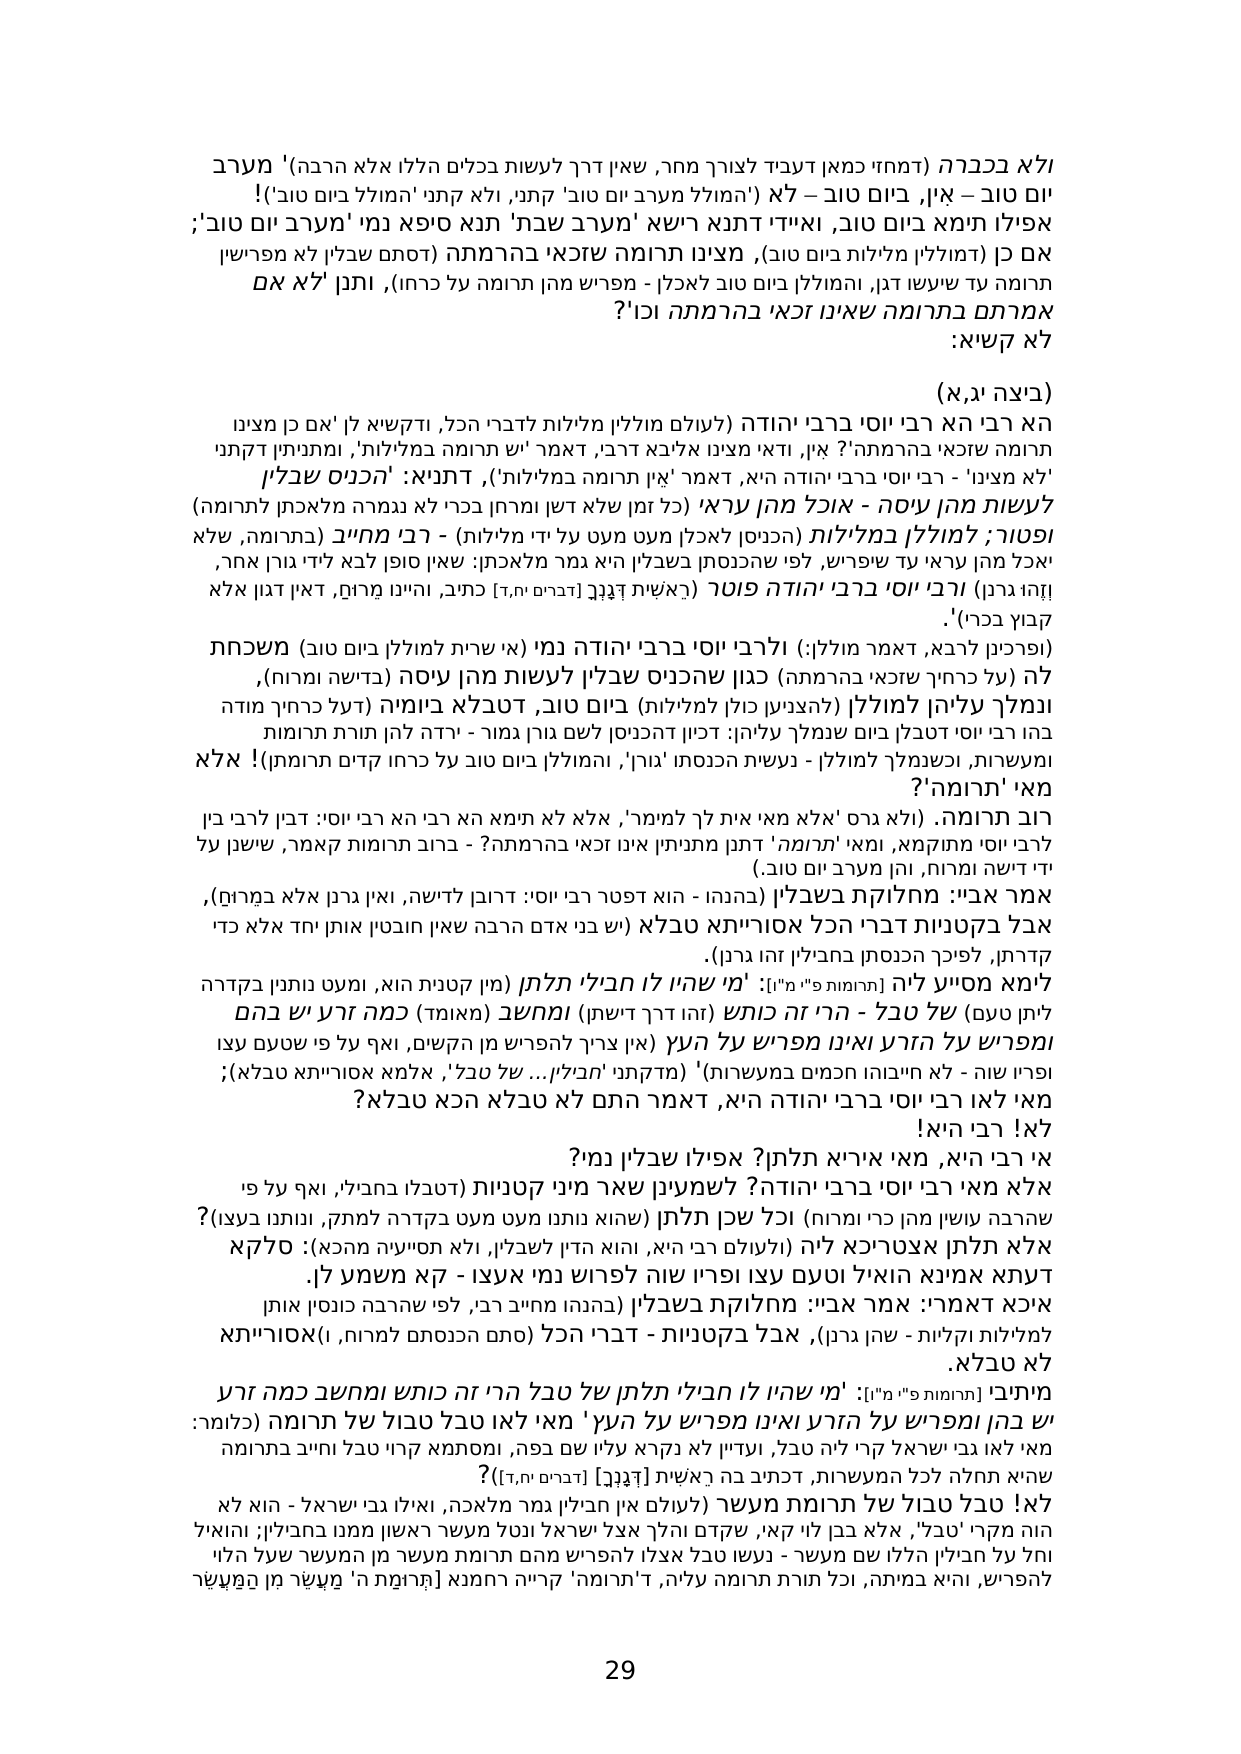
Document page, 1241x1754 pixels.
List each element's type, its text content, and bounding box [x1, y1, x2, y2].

text אלא תלתן אצטריכא ליה (ולעולם רבי היא, והוא הדין לשבלין, ולא תסייעיה מהכא): סלקא דעתא אמינא הואיל וטעם עצו ופריו שוה לפרוש נמי אעצו - קא משמע לן. [187, 1231, 1053, 1289]
text אמר אביי: מחלוקת בשבלין (בהנהו - הוא דפטר רבי יוסי: דרובן לדישה, ואין גרנן אלא במֵרוּחַ), אבל בקטניות דברי הכל אסורייתא טבלא (יש בני אדם הרבה שאין חובטין אותן יחד אלא כדי קדרתן, לפיכך הכנסתן בחבילין זהו גרנן). [187, 881, 1053, 968]
text אלא מאי רבי יוסי ברבי יהודה? לשמעינן שאר מיני קטניות (דטבלו בחבילי, ואף על פי שהרבה עושין מהן כרי ומרוח) וכל שכן תלתן (שהוא נותנו מעט מעט בקדרה למתק, ונותנו בעצו)? [187, 1173, 1053, 1231]
text איכא דאמרי: אמר אביי: מחלוקת בשבלין (בהנהו מחייב רבי, לפי שהרבה כונסין אותן למלילות וקליות - שהן גרנן), אבל בקטניות - דברי הכל (סתם הכנסתם למרוח, ו)אסורייתא לא טבלא. [187, 1289, 1053, 1377]
text אי רבי היא, מאי איריא תלתן? אפילו שבלין נמי? [187, 1143, 1053, 1173]
text לא! רבי היא! [187, 1114, 1053, 1143]
text לימא מסייע ליה [תרומות פ"י מ"ו]: 'מי שהיו לו חבילי תלתן (מין קטנית הוא, ומעט נותנין בקדרה ליתן טעם) של טבל - הרי זה כותש (זהו דרך דישתן) ומחשב (מאומד) כמה זרע יש בהם ומפריש על הזרע ואינו מפריש על העץ (אין צריך להפריש מן הקשים, ואף על פי שטעם עצו ופריו שוה - לא חייבוהו חכמים במעשרות)' (מדקתני 'חבילין... של טבל', אלמא אסורייתא טבלא); מאי לאו רבי יוסי ברבי יהודה היא, דאמר התם לא טבלא הכא טבלא? [187, 968, 1053, 1114]
text רוב תרומה. (ולא גרס 'אלא מאי אית לך למימר', אלא לא תימא הא רבי הא רבי יוסי: דבין לרבי בין לרבי יוסי מתוקמא, ומאי 'תרומה' דתנן מתניתין אינו זכאי בהרמתה? - ברוב תרומות קאמר, שישנן על ידי דישה ומרוח, והן מערב יום טוב.) [187, 803, 1053, 881]
text אם כן (דמוללין מלילות ביום טוב), מצינו תרומה שזכאי בהרמתה (דסתם שבלין לא מפרישין תרומה עד שיעשו דגן, והמוללן ביום טוב לאכלן - מפריש מהן תרומה על כרחו), ותנן 'לא אם אמרתם בתרומה שאינו זכאי בהרמתה וכו'? [187, 238, 1053, 325]
text אפילו תימא ביום טוב, ואיידי דתנא רישא 'מערב שבת' תנא סיפא נמי 'מערב יום טוב'; [187, 208, 1053, 238]
text לא קשיא: [187, 325, 1053, 354]
text (ביצה יג,א) [187, 379, 1053, 408]
text מיתיבי [תרומות פ"י מ"ו]: 'מי שהיו לו חבילי תלתן של טבל הרי זה כותש ומחשב כמה זרע יש בהן ומפריש על הזרע ואינו מפריש על העץ' מאי לאו טבל טבול של תרומה (כלומר: מאי לאו גבי ישראל קרי ליה טבל, ועדיין לא נקרא עליו שם בפה, ומסתמא קרוי טבל וחייב בתרומה שהיא תחלה לכל המעשרות, דכתיב בה רֵאשִׁית [דְּגָנְךָ] [דברים יח,ד])? [187, 1377, 1053, 1489]
text הא רבי הא רבי יוסי ברבי יהודה (לעולם מוללין מלילות לדברי הכל, ודקשיא לן 'אם כן מצינו תרומה שזכאי בהרמתה'? אִין, ודאי מצינו אליבא דרבי, דאמר 'יש תרומה במלילות', ומתניתין דקתני 'לא מצינו' - רבי יוסי ברבי יהודה היא, דאמר 'אֵין תרומה במלילות'), דתניא: 'הכניס שבלין לעשות מהן עיסה - אוכל מהן עראי (כל זמן שלא דשן ומרחן בכרי לא נגמרה מלאכתן לתרומה) ופטור; למוללן במלילות (הכניסן לאכלן מעט מעט על ידי מלילות) - רבי מחייב (בתרומה, שלא יאכל מהן עראי עד שיפריש, לפי שהכנסתן בשבלין היא גמר מלאכתן: שאין סופן לבא לידי גורן אחר, וְזֶהוּ גרנן) ורבי יוסי ברבי יהודה פוטר (רֵאשִׁית דְּגָנְךָ [דברים יח,ד] כתיב, והיינו מֵרוּחַ, דאין דגון אלא קבוץ בכרי)'. [187, 408, 1053, 632]
text לא! טבל טבול של תרומת מעשר (לעולם אין חבילין גמר מלאכה, ואילו גבי ישראל - הוא לא הוה מקרי 'טבל', אלא בבן לוי קאי, שקדם והלך אצל ישראל ונטל מעשר ראשון ממנו בחבילין; והואיל וחל על חבילין הללו שם מעשר - נעשו טבל אצלו להפריש מהם תרומת מעשר מן המעשר שעל הלוי להפריש, והיא במיתה, וכל תורת תרומה עליה, ד'תרומה' קרייה רחמנא [תְּרוּמַת ה' מַעֲשֵׂר מִן הַמַּעֲשֵׂר [187, 1489, 1053, 1591]
text (ופרכינן לרבא, דאמר מוללן:) ולרבי יוסי ברבי יהודה נמי (אי שרית למוללן ביום טוב) משכחת לה (על כרחיך שזכאי בהרמתה) כגון שהכניס שבלין לעשות מהן עיסה (בדישה ומרוח), ונמלך עליהן למוללן (להצניען כולן למלילות) ביום טוב, דטבלא ביומיה (דעל כרחיך מודה בהו רבי יוסי דטבלן ביום שנמלך עליהן: דכיון דהכניסן לשם גורן גמור - ירדה להן תורת תרומות ומעשרות, וכשנמלך למוללן - נעשית הכנסתו 'גורן', והמוללן ביום טוב על כרחו קדים תרומתן)! אלא מאי 'תרומה'? [187, 632, 1053, 803]
text ולא בכברה (דמחזי כמאן דעביד לצורך מחר, שאין דרך לעשות בכלים הללו אלא הרבה)' מערב יום טוב – אִין, ביום טוב – לא ('המולל מערב יום טוב' קתני, ולא קתני 'המולל ביום טוב')! [187, 150, 1053, 208]
